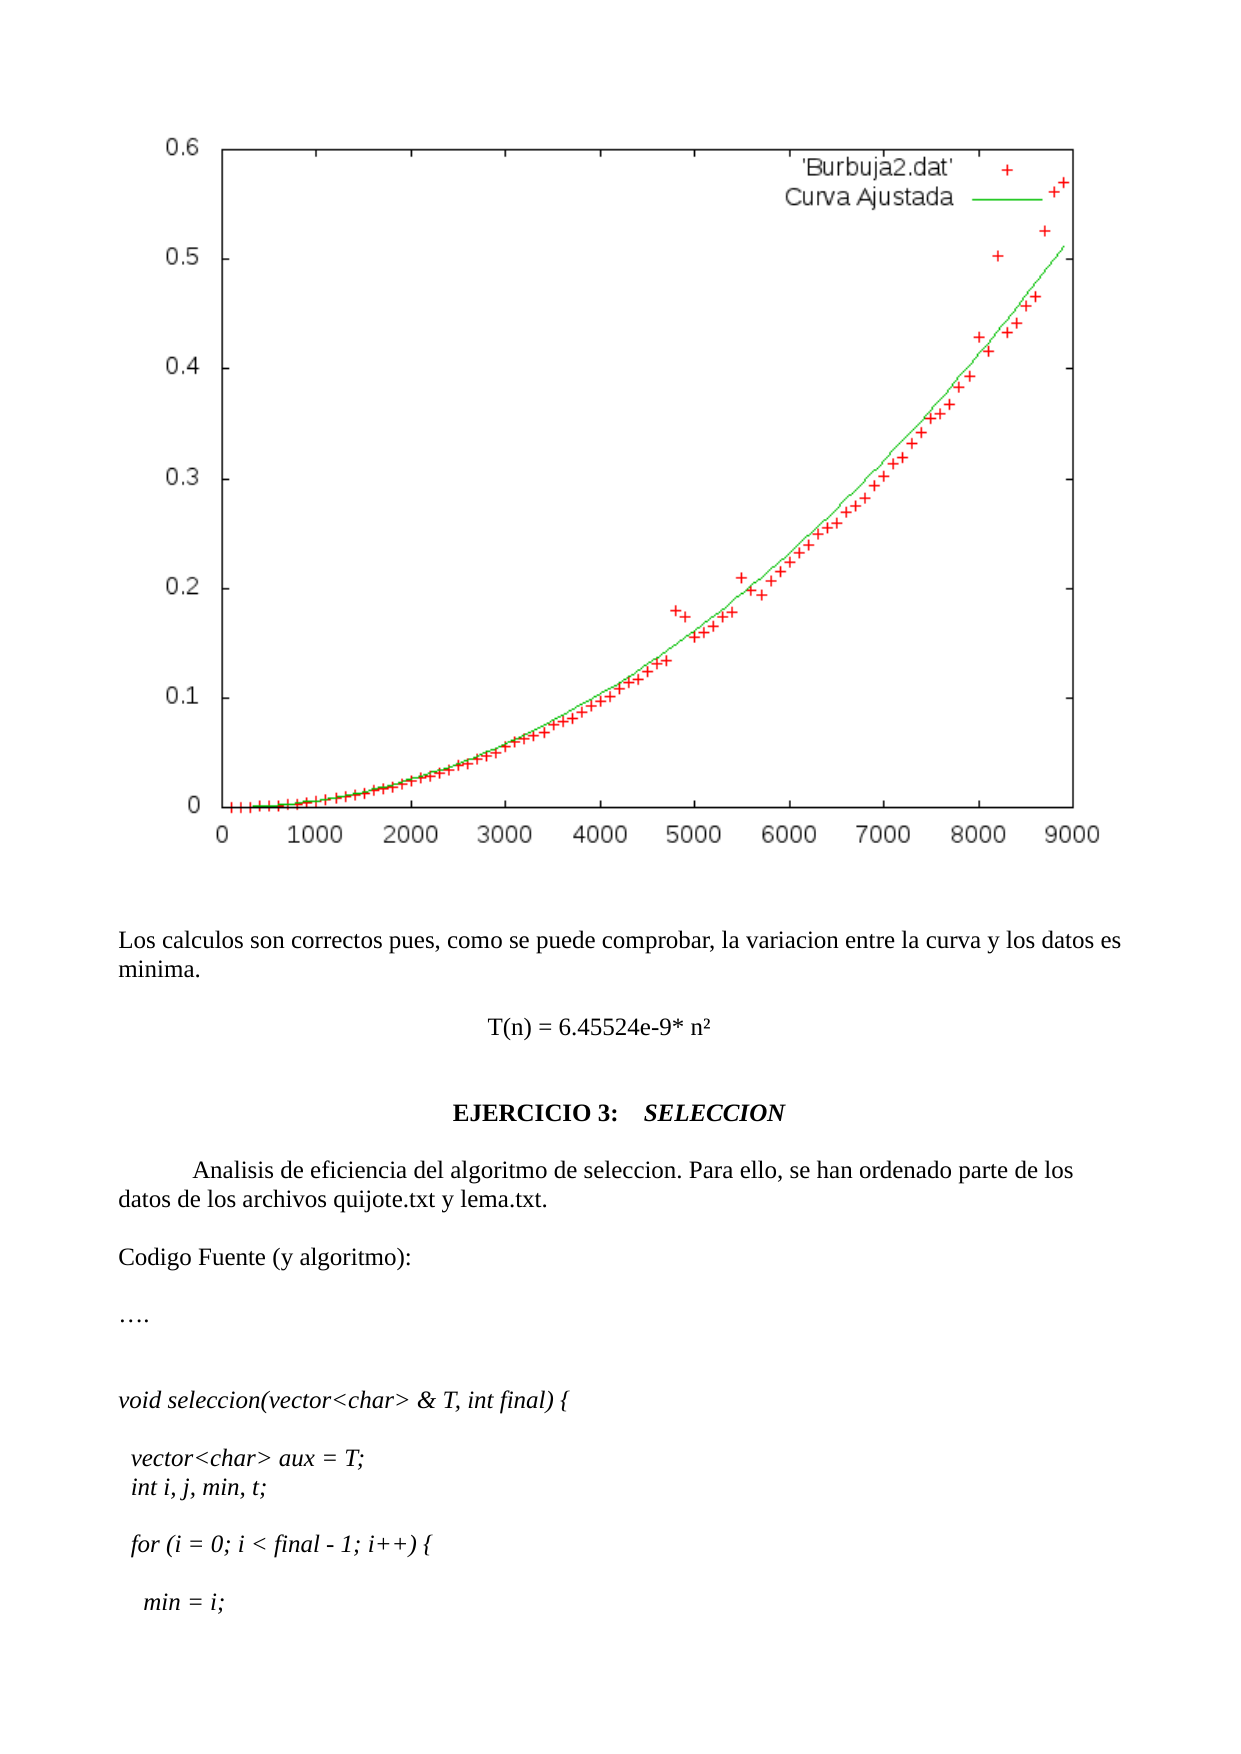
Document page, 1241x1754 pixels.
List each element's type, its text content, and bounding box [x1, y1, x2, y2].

text vector<char> aux = T; [118, 1443, 1122, 1472]
text min = i; [118, 1587, 1122, 1616]
text EJERCICIO 3: SELECCION [118, 1098, 1122, 1127]
text T(n) = 6.45524e-9* n² [118, 1012, 1122, 1041]
text int i, j, min, t; [118, 1472, 1122, 1501]
text Analisis de eficiencia del algoritmo de seleccion. Para ello, se han ordenado parte de los datos de los archivos quijote.txt y lema.txt. [118, 1156, 1122, 1213]
text Los calculos son correctos pues, como se puede comprobar, la variacion entre la curva y los datos es minima. [118, 926, 1122, 983]
text for (i = 0; i < final - 1; i++) { [118, 1529, 1122, 1558]
text void seleccion(vector<char> & T, int final) { [118, 1386, 1122, 1414]
text Codigo Fuente (y algoritmo): [118, 1242, 1122, 1271]
picture [120, 118, 1121, 868]
text …. [118, 1299, 1122, 1328]
